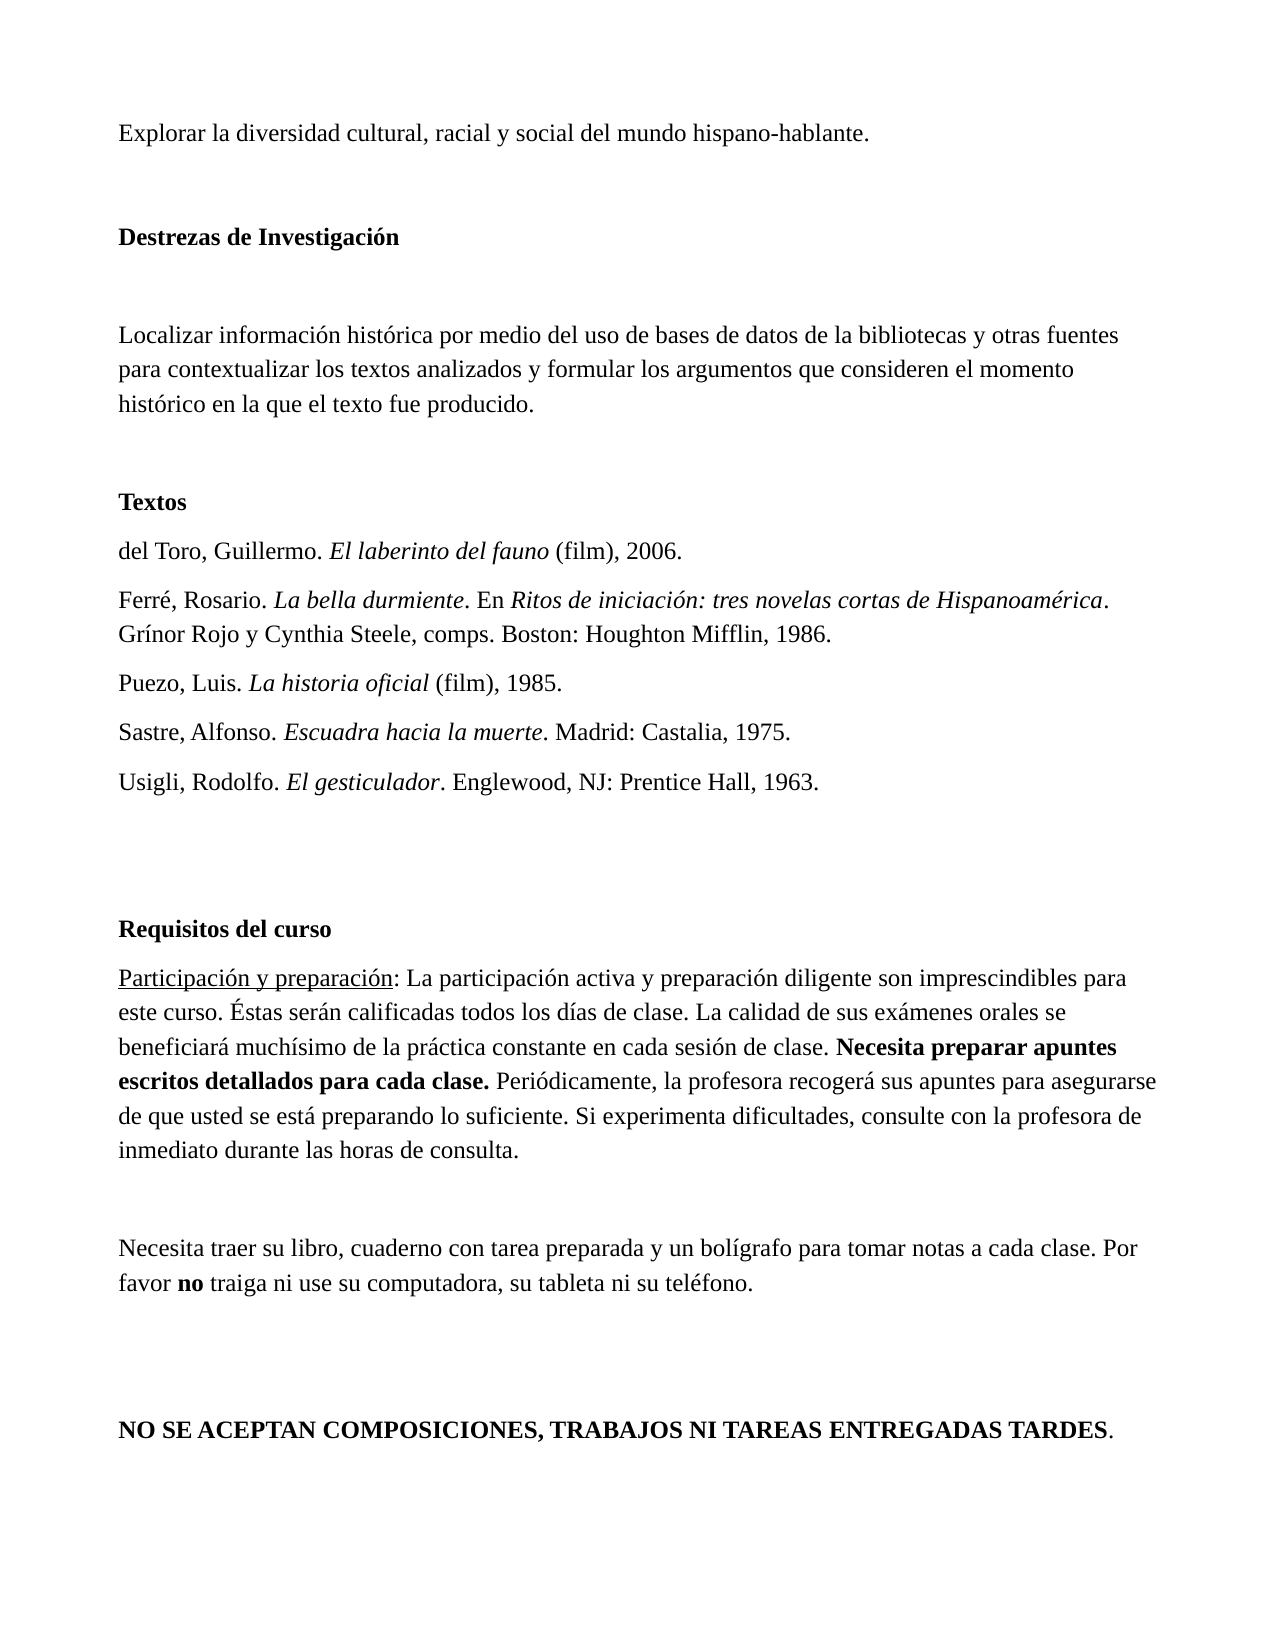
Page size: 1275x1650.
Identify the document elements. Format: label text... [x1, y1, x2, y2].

text Localizar información histórica por medio del uso de bases de datos de la bibliotecas y otras fuentes para contextualizar los textos analizados y formular los argumentos que consideren el momento histórico en la que el texto fue producido. [118, 320, 1157, 417]
text Puezo, Luis. La historia oficial (film), 1985. [118, 668, 1157, 697]
text Necesita traer su libro, cuaderno con tarea preparada y un bolígrafo para tomar notas a cada clase. Por favor no traiga ni use su computadora, su tableta ni su teléfono. [118, 1233, 1157, 1297]
text Usigli, Rodolfo. El gesticulador. Englewood, NJ: Prentice Hall, 1963. [118, 767, 1157, 795]
text Sastre, Alfonso. Escuadra hacia la muerte. Madrid: Castalia, 1975. [118, 717, 1157, 746]
text Explorar la diversidad cultural, racial y social del mundo hispano-hablante. [118, 118, 1157, 147]
text Requisitos del curso [118, 914, 1157, 942]
text NO SE ACEPTAN COMPOSICIONES, TRABAJOS NI TAREAS ENTREGADAS TARDES. [118, 1415, 1157, 1444]
text Textos [118, 487, 1157, 516]
text del Toro, Guillermo. El laberinto del fauno (film), 2006. [118, 536, 1157, 564]
text Ferré, Rosario. La bella durmiente. En Ritos de iniciación: tres novelas cortas de Hispanoamérica. Grínor Rojo y Cynthia Steele, comps. Boston: Houghton Mifflin, 1986. [118, 585, 1157, 648]
text Destrezas de Investigación [118, 222, 1157, 250]
text Participación y preparación: La participación activa y preparación diligente son imprescindibles para este curso. Éstas serán calificadas todos los días de clase. La calidad de sus exámenes orales se beneficiará muchísimo de la práctica constante en cada sesión de clase. Necesita preparar apuntes escritos detallados para cada clase. Periódicamente, la profesora recogerá sus apuntes para asegurarse de que usted se está preparando lo suficiente. Si experimenta dificultades, consulte con la profesora de inmediato durante las horas de consulta. [118, 963, 1157, 1164]
